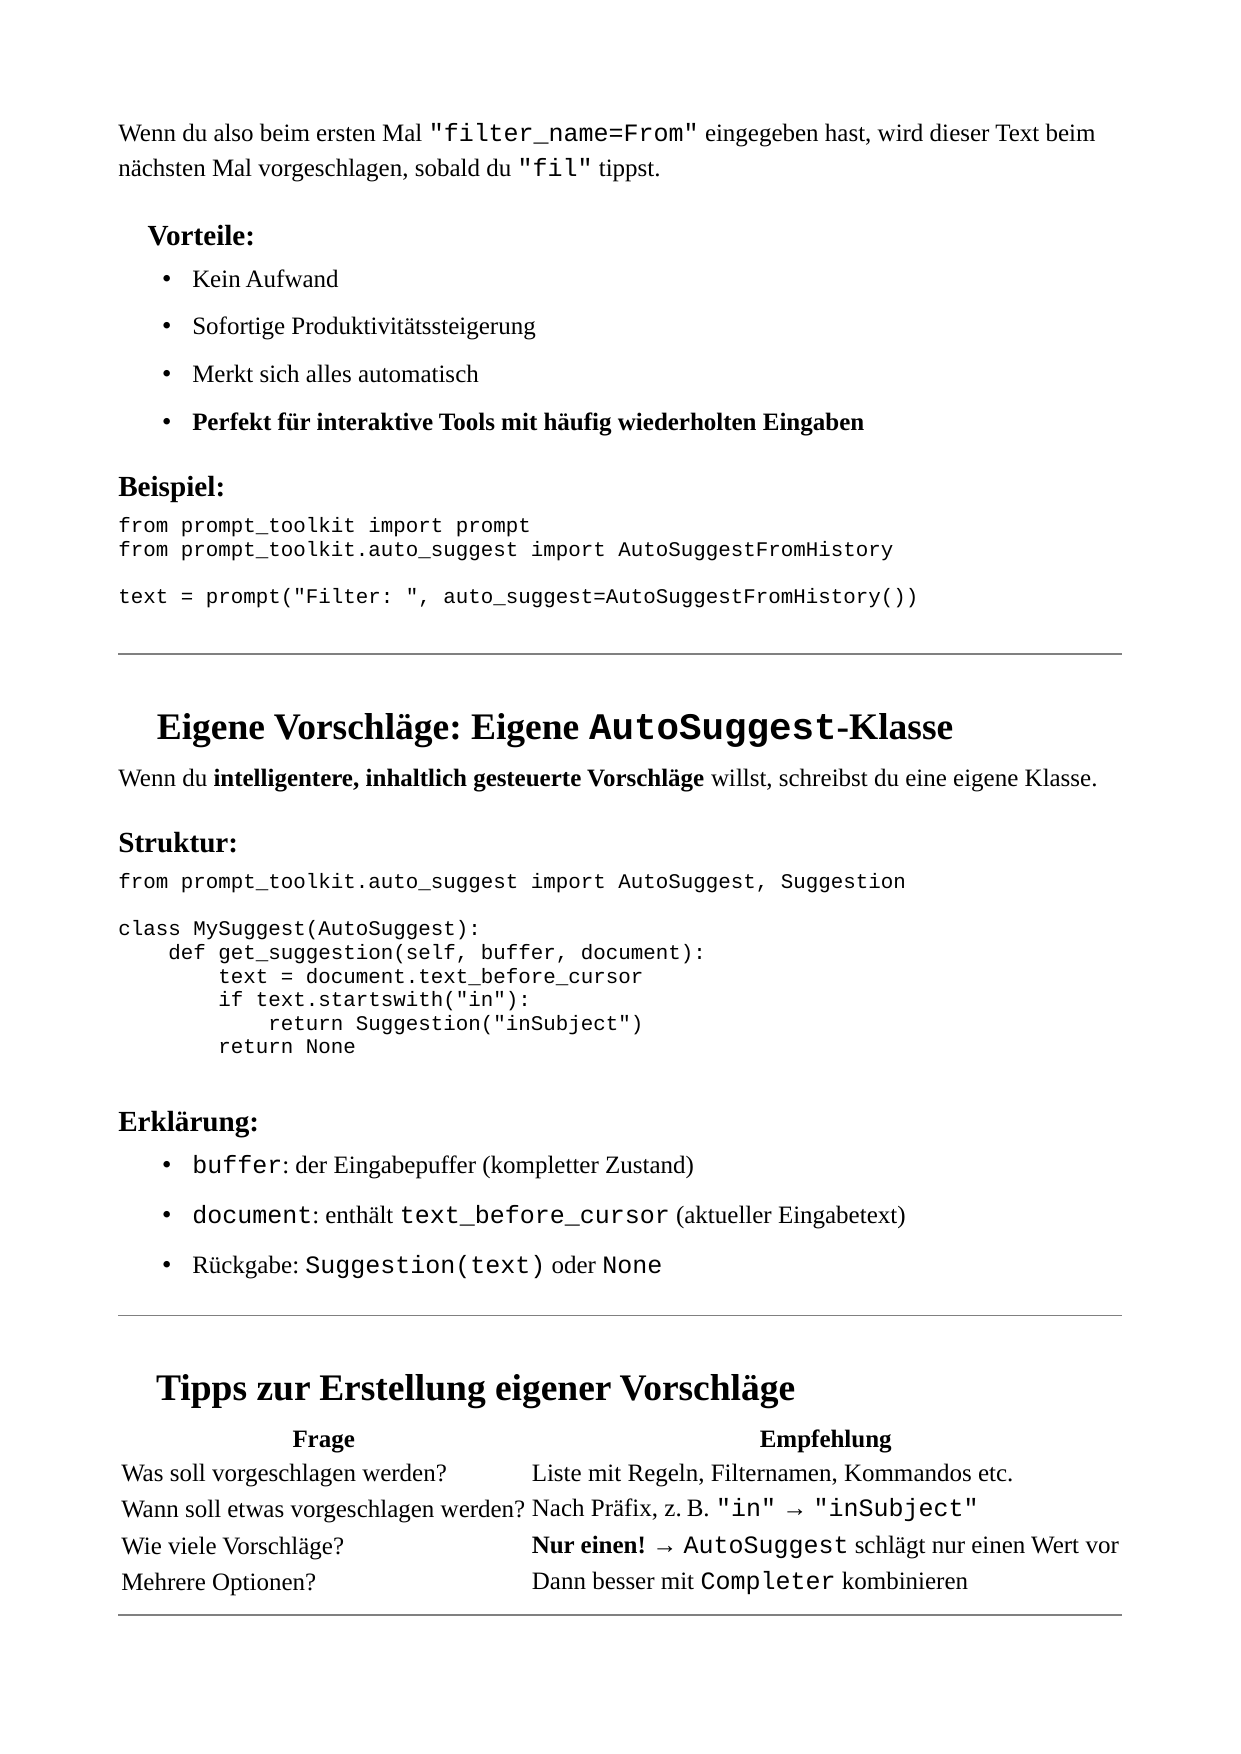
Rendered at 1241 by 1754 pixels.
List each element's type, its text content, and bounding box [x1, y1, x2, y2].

text if text.startswith("in"): [118, 989, 1122, 1013]
table_header Frage [118, 1421, 529, 1456]
text text = document.text_before_cursor [118, 966, 1122, 989]
table_cell Nur einen! → AutoSuggest schlägt nur einen Wert vor [529, 1527, 1122, 1563]
list Kein Aufwand [162, 264, 1122, 293]
subtitle Struktur: [118, 825, 1122, 858]
list document: enthält text_before_cursor (aktueller Eingabetext) [162, 1200, 1122, 1231]
list Merkt sich alles automatisch [162, 359, 1122, 388]
table_cell Mehrere Optionen? [118, 1564, 529, 1600]
list Rückgabe: Suggestion(text) oder None [162, 1250, 1122, 1281]
table_header Empfehlung [529, 1421, 1122, 1456]
text from prompt_toolkit.auto_suggest import AutoSuggestFromHistory [118, 538, 1122, 562]
table_cell Wann soll etwas vorgeschlagen werden? [118, 1490, 529, 1527]
list buffer: der Eingabepuffer (kompletter Zustand) [162, 1150, 1122, 1181]
text return Suggestion("inSubject") [118, 1013, 1122, 1037]
table_cell Was soll vorgeschlagen werden? [118, 1456, 529, 1490]
table_cell Wie viele Vorschläge? [118, 1527, 529, 1563]
subtitle 🔧 Eigene Vorschläge: Eigene AutoSuggest-Klasse [118, 704, 1122, 750]
list Sofortige Produktivitätssteigerung [162, 311, 1122, 340]
text return None [118, 1037, 1122, 1060]
text Wenn du intelligentere, inhaltlich gesteuerte Vorschläge willst, schreibst du eine eigene Klasse. [118, 763, 1122, 792]
subtitle 🧪 Tipps zur Erstellung eigener Vorschläge [118, 1365, 1122, 1408]
list Perfekt für interaktive Tools mit häufig wiederholten Eingaben [162, 407, 1122, 435]
table_cell Liste mit Regeln, Filternamen, Kommandos etc. [529, 1456, 1122, 1490]
text from prompt_toolkit import prompt [118, 515, 1122, 538]
text Wenn du also beim ersten Mal "filter_name=From" eingegeben hast, wird dieser Text beim nächsten Mal vorgeschlagen, sobald du "fil" tippst. [118, 118, 1122, 184]
subtitle Erklärung: [118, 1104, 1122, 1138]
text from prompt_toolkit.auto_suggest import AutoSuggest, Suggestion [118, 871, 1122, 895]
text class MySuggest(AutoSuggest): [118, 918, 1122, 942]
text def get_suggestion(self, buffer, document): [118, 942, 1122, 966]
table_cell Dann besser mit Completer kombinieren [529, 1564, 1122, 1600]
subtitle Beispiel: [118, 469, 1122, 502]
subtitle ✅ Vorteile: [118, 218, 1122, 251]
text text = prompt("Filter: ", auto_suggest=AutoSuggestFromHistory()) [118, 586, 1122, 609]
table_cell Nach Präfix, z. B. "in" → "inSubject" [529, 1490, 1122, 1527]
